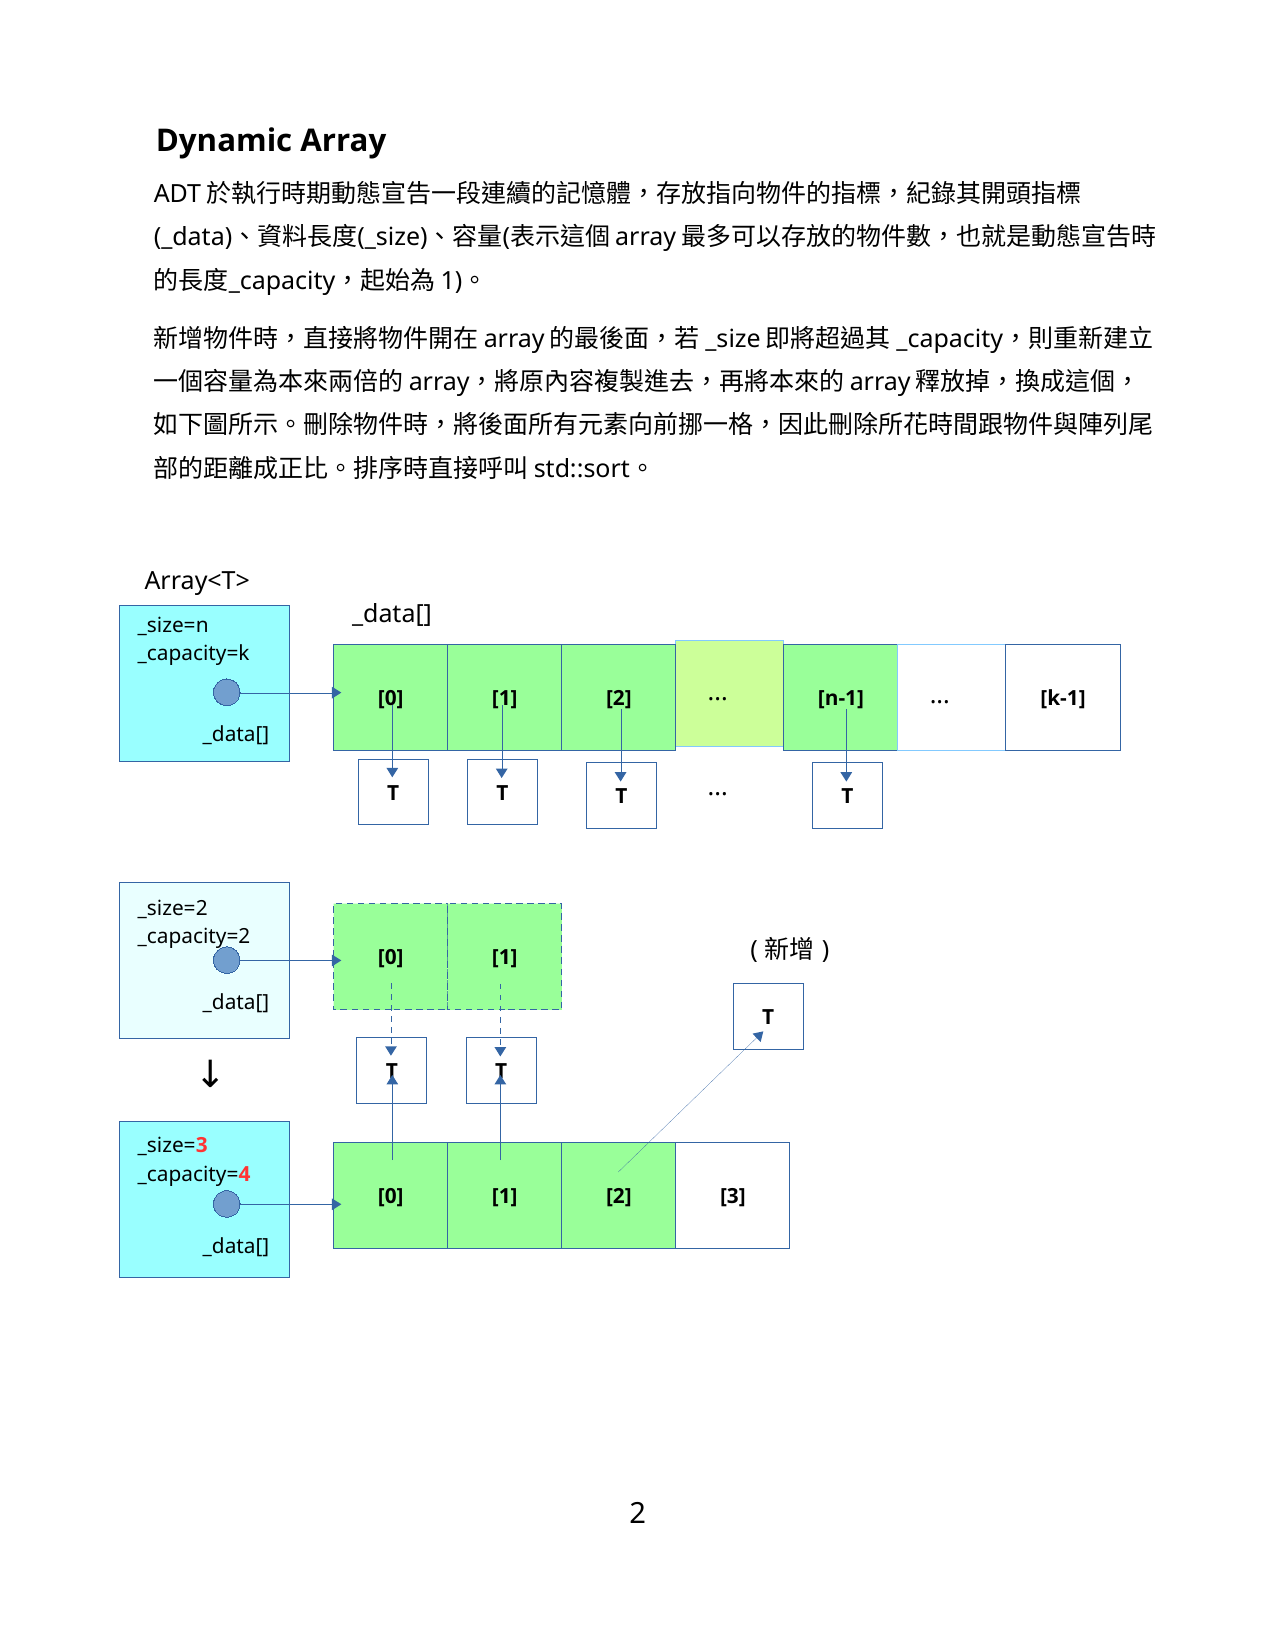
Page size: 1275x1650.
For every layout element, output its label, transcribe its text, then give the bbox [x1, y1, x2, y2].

subtitle Dynamic Array [156, 118, 1157, 161]
text ADT於執行時期動態宣告一段連續的記憶體，存放指向物件的指標，紀錄其開頭指標(_data)、資料長度(_size)、容量(表示這個array最多可以存放的物件數，也就是動態宣告時的長度_capacity，起始為1)。 [153, 173, 1157, 296]
text 新增物件時，直接將物件開在array的最後面，若 _size即將超過其 _capacity，則重新建立一個容量為本來兩倍的array，將原內容複製進去，再將本來的array釋放掉，換成這個，如下圖所示。刪除物件時，將後面所有元素向前挪一格，因此刪除所花時間跟物件與陣列尾部的距離成正比。排序時直接呼叫std::sort。 [153, 318, 1157, 485]
